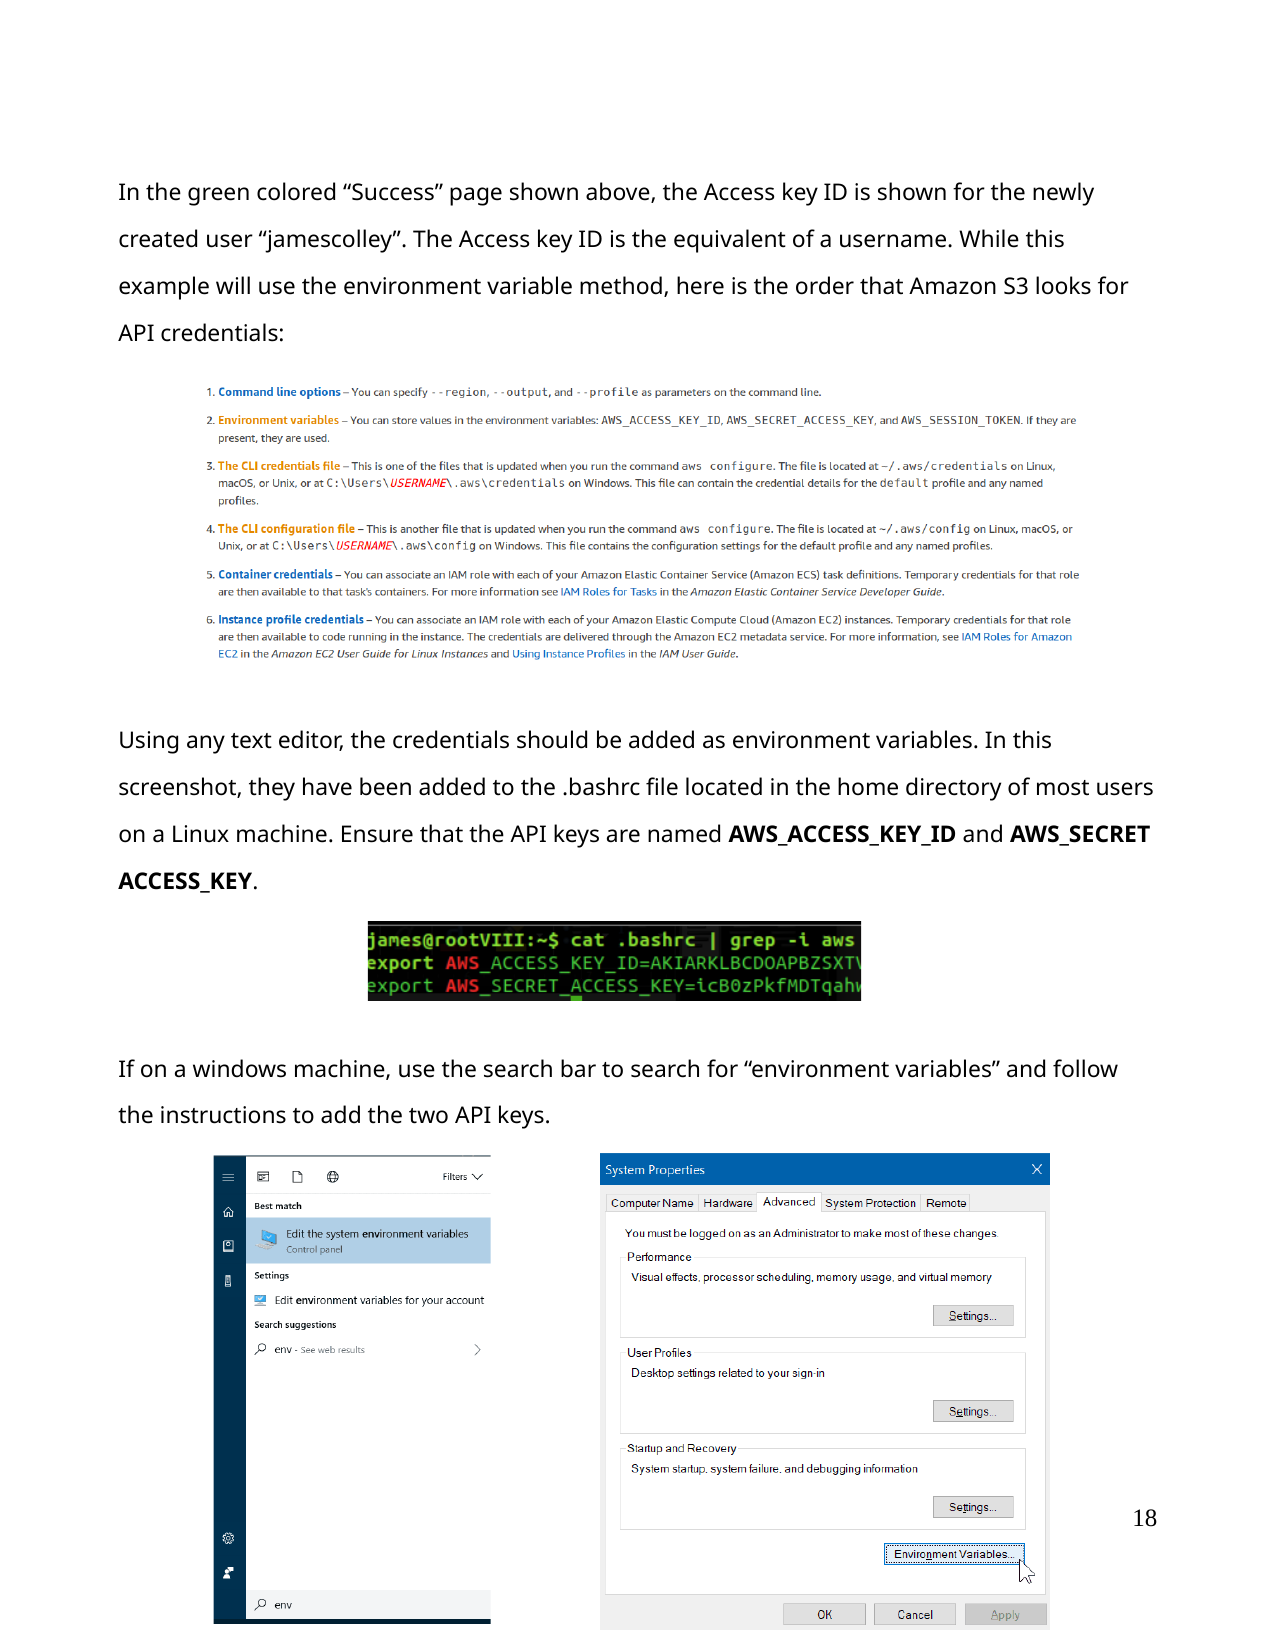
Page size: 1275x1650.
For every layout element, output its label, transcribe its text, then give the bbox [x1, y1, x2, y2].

text If on a windows machine, use the search bar to search for “environment variables” and follow the instructions to add the two API keys. [118, 1053, 1157, 1131]
picture [213, 1154, 491, 1624]
picture [205, 383, 1082, 662]
picture [600, 1153, 1050, 1630]
text Using any text editor, the credentials should be added as environment variables. In this screenshot, they have been added to the .bashrc file located in the home directory of most users on a Linux machine. Ensure that the API keys are named AWS_ACCESS_KEY_ID and AWS_SECRET ACCESS_KEY. [118, 724, 1157, 896]
picture [367, 921, 862, 1001]
text In the green colored “Success” page shown above, the Access key ID is shown for the newly created user “jamescolley”. The Access key ID is the equivalent of a username. While this example will use the environment variable method, here is the order that Amazon S3 looks for API credentials: [118, 176, 1157, 348]
